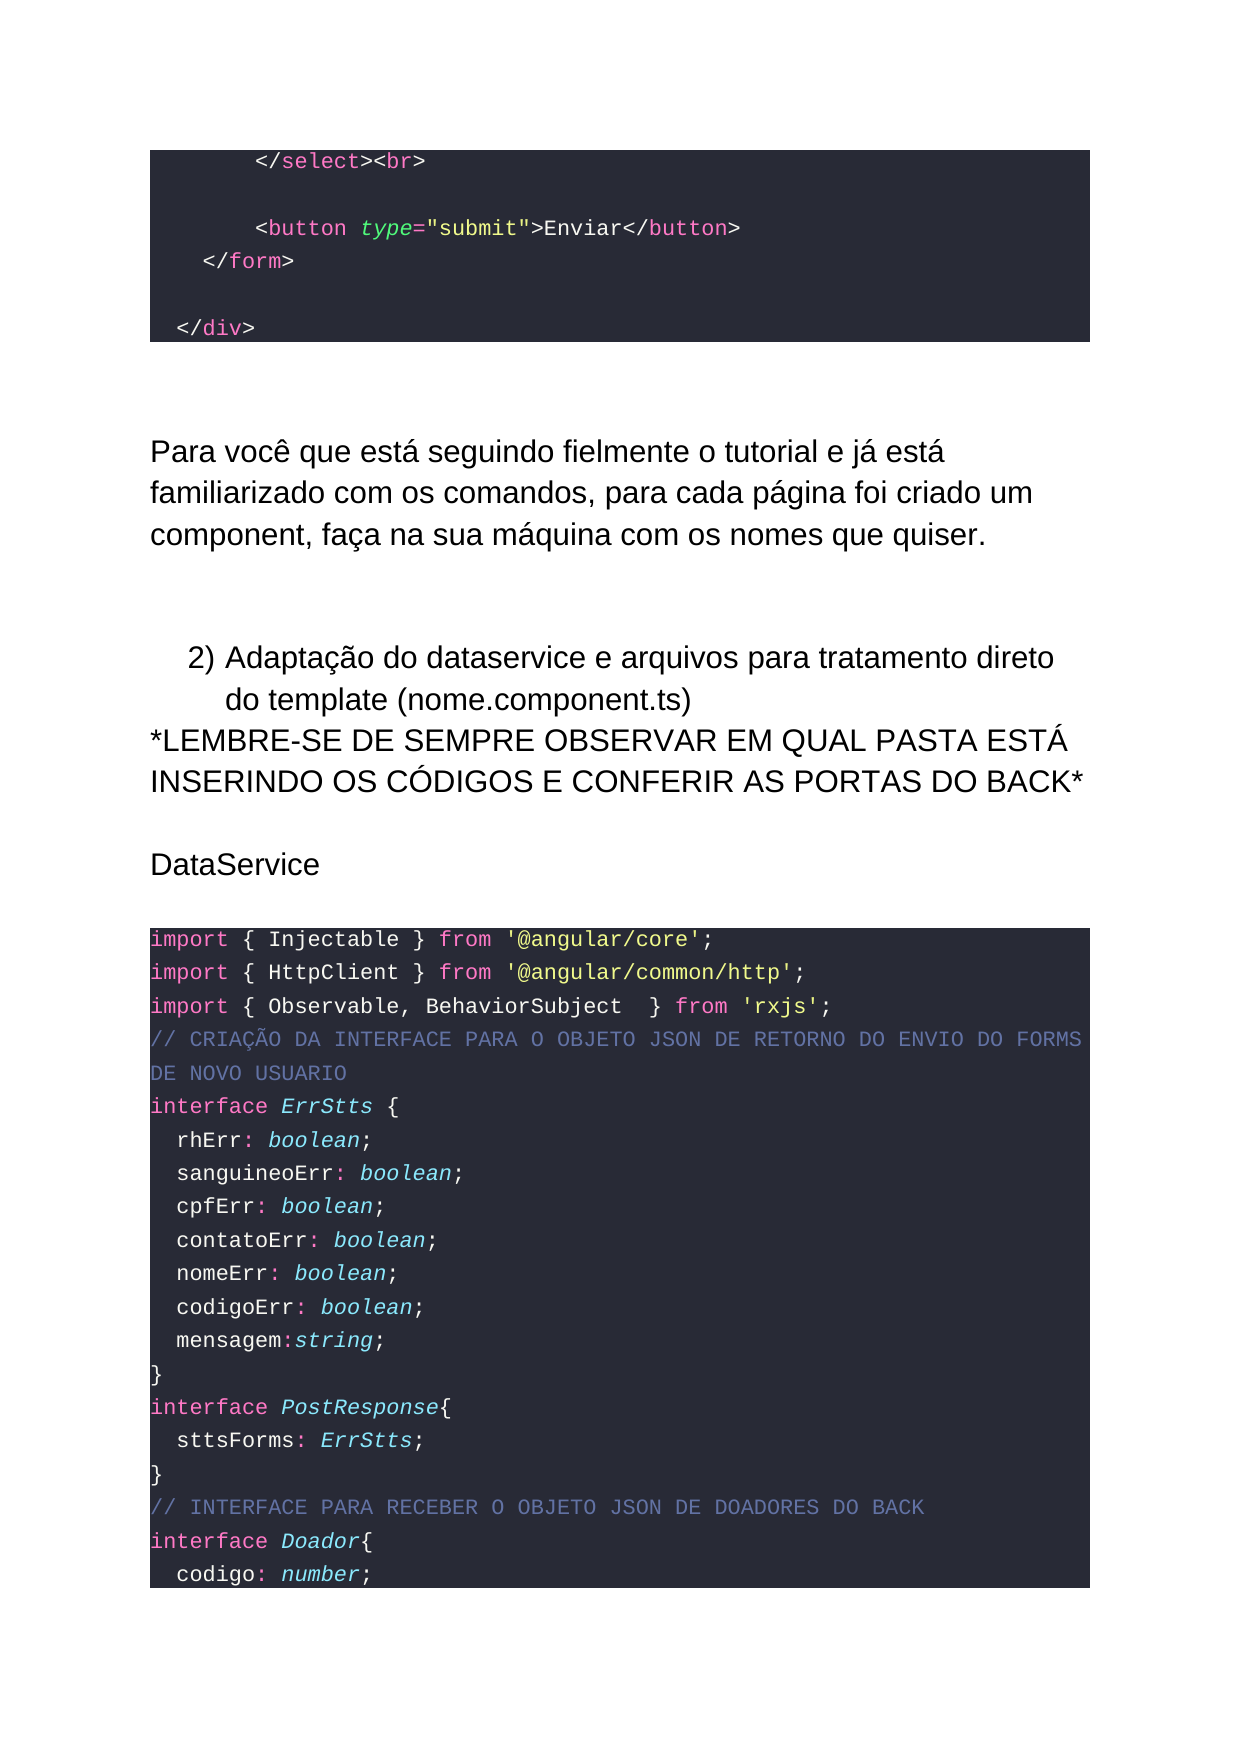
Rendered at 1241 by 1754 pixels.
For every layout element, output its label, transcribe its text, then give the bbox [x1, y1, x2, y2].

text Para você que está seguindo fielmente o tutorial e já está familiarizado com os comandos, para cada página foi criado um component, faça na sua máquina com os nomes que quiser. [150, 433, 1090, 552]
text import { Injectable } from '@angular/core'; [150, 928, 1090, 953]
text codigoErr: boolean; [150, 1296, 1090, 1321]
text *LEMBRE-SE DE SEMPRE OBSERVAR EM QUAL PASTA ESTÁ INSERINDO OS CÓDIGOS E CONFERIR AS PORTAS DO BACK* [150, 722, 1090, 799]
text mensagem:string; [150, 1329, 1090, 1354]
text // CRIAÇÃO DA INTERFACE PARA O OBJETO JSON DE RETORNO DO ENVIO DO FORMS DE NOVO USUARIO [150, 1028, 1090, 1087]
text codigo: number; [150, 1563, 1090, 1588]
list Adaptação do dataservice e arquivos para tratamento direto do template (nome.component.ts) [187, 639, 1090, 717]
text </form> [150, 250, 1090, 275]
text </div> [150, 317, 1090, 342]
text DataService [150, 846, 1090, 882]
text interface ErrStts { [150, 1095, 1090, 1120]
text // INTERFACE PARA RECEBER O OBJETO JSON DE DOADORES DO BACK [150, 1497, 1090, 1521]
text cpfErr: boolean; [150, 1196, 1090, 1220]
text import { HttpClient } from '@angular/common/http'; [150, 962, 1090, 986]
text } [150, 1363, 1090, 1388]
text nomeErr: boolean; [150, 1262, 1090, 1287]
text contatoErr: boolean; [150, 1229, 1090, 1254]
text rhErr: boolean; [150, 1129, 1090, 1153]
text sanguineoErr: boolean; [150, 1162, 1090, 1187]
text } [150, 1463, 1090, 1488]
text import { Observable, BehaviorSubject } from 'rxjs'; [150, 995, 1090, 1020]
text sttsForms: ErrStts; [150, 1430, 1090, 1454]
text </select><br> [150, 150, 1090, 175]
text interface PostResponse{ [150, 1396, 1090, 1421]
text interface Doador{ [150, 1530, 1090, 1555]
text <button type="submit">Enviar</button> [150, 217, 1090, 242]
